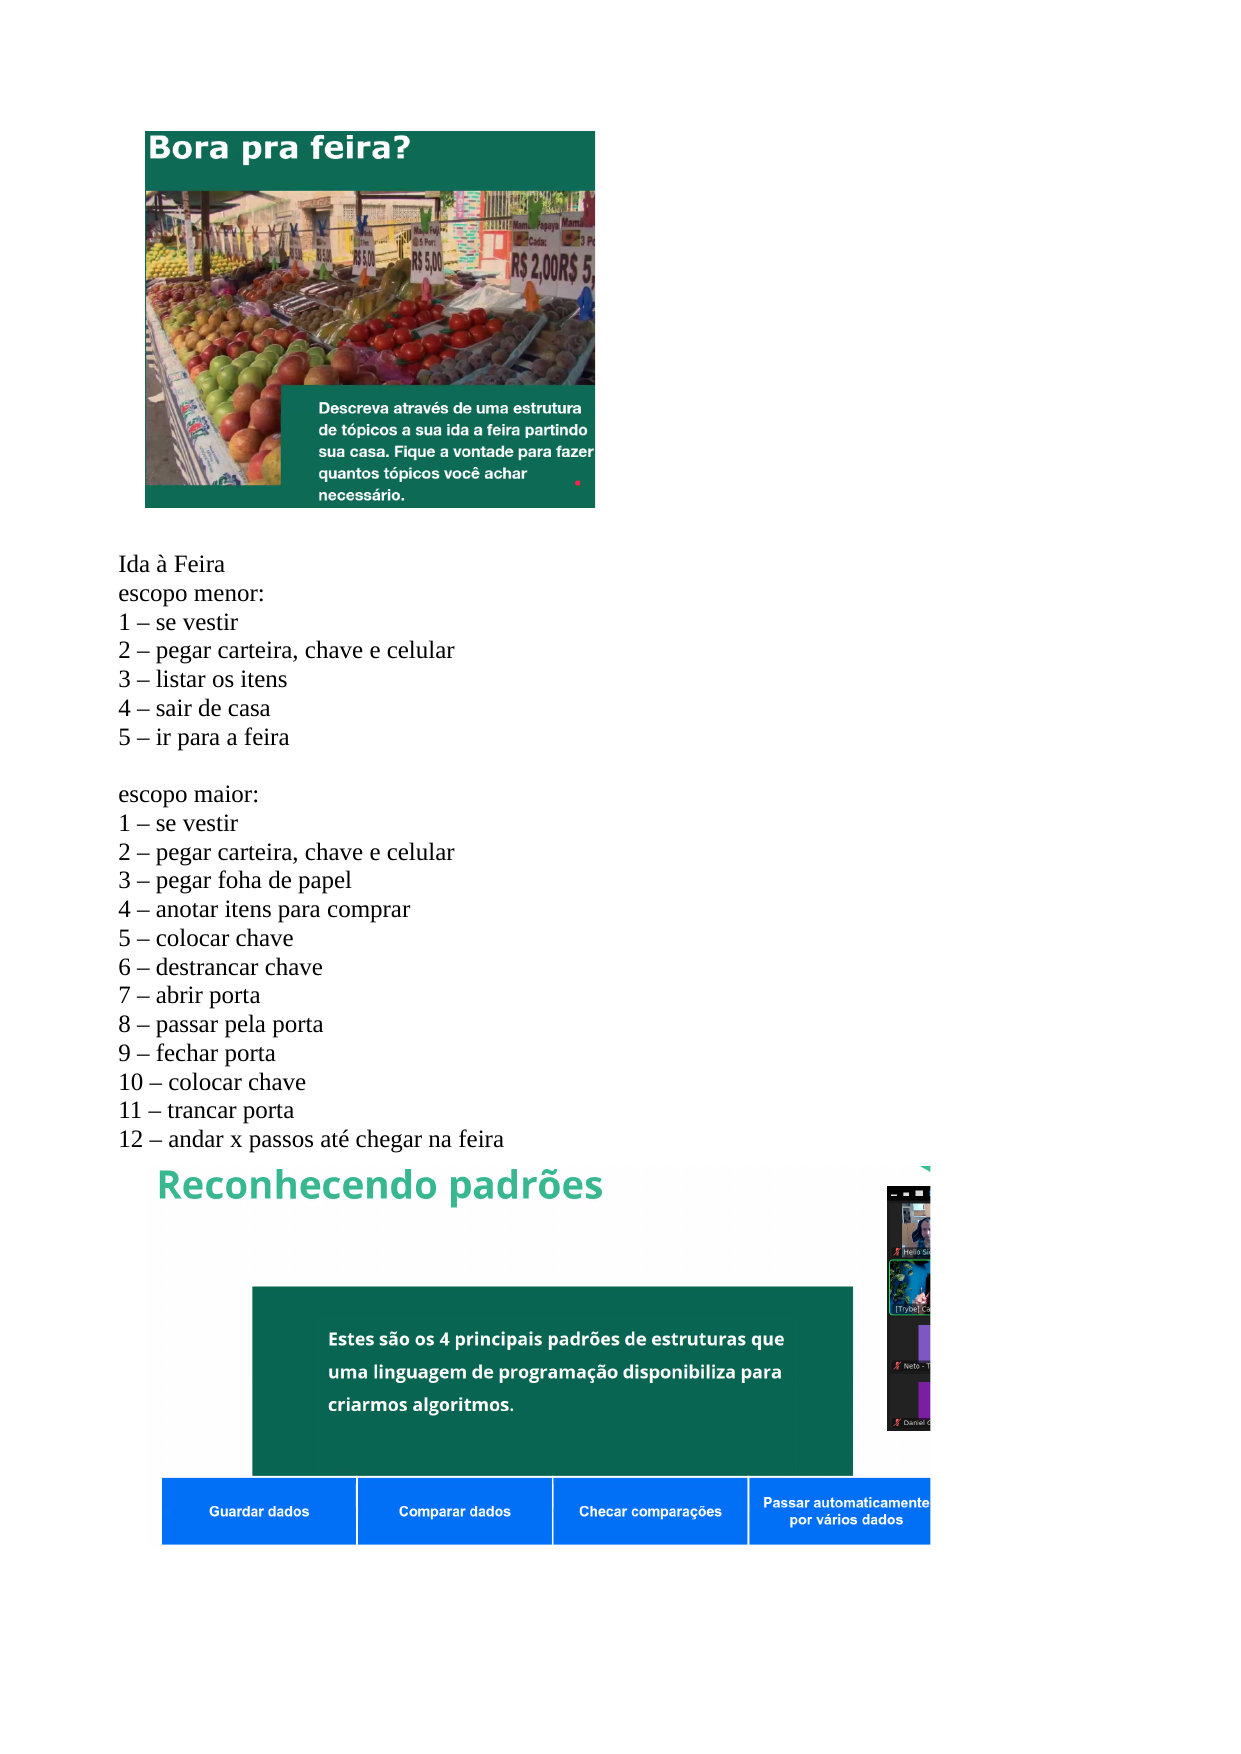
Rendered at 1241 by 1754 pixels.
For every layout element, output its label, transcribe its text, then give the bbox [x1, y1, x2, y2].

text 1 – se vestir [118, 607, 1122, 636]
text 7 – abrir porta [118, 981, 1122, 1009]
text 11 – trancar porta [118, 1096, 1122, 1124]
text 1 – se vestir [118, 808, 1122, 837]
text 12 – andar x passos até chegar na feira [118, 1124, 1122, 1153]
text Ida à Feira [118, 549, 1122, 578]
text 3 – pegar foha de papel [118, 866, 1122, 894]
text 5 – ir para a feira [118, 722, 1122, 751]
text 2 – pegar carteira, chave e celular [118, 837, 1122, 866]
text 4 – anotar itens para comprar [118, 894, 1122, 923]
text 6 – destrancar chave [118, 952, 1122, 981]
text 3 – listar os itens [118, 664, 1122, 693]
text escopo menor: [118, 578, 1122, 607]
picture [147, 1166, 931, 1547]
text 8 – passar pela porta [118, 1009, 1122, 1038]
text escopo maior: [118, 779, 1122, 808]
text 5 – colocar chave [118, 923, 1122, 952]
text 10 – colocar chave [118, 1067, 1122, 1096]
picture [145, 131, 596, 508]
text 9 – fechar porta [118, 1038, 1122, 1067]
text 2 – pegar carteira, chave e celular [118, 636, 1122, 664]
text 4 – sair de casa [118, 693, 1122, 722]
